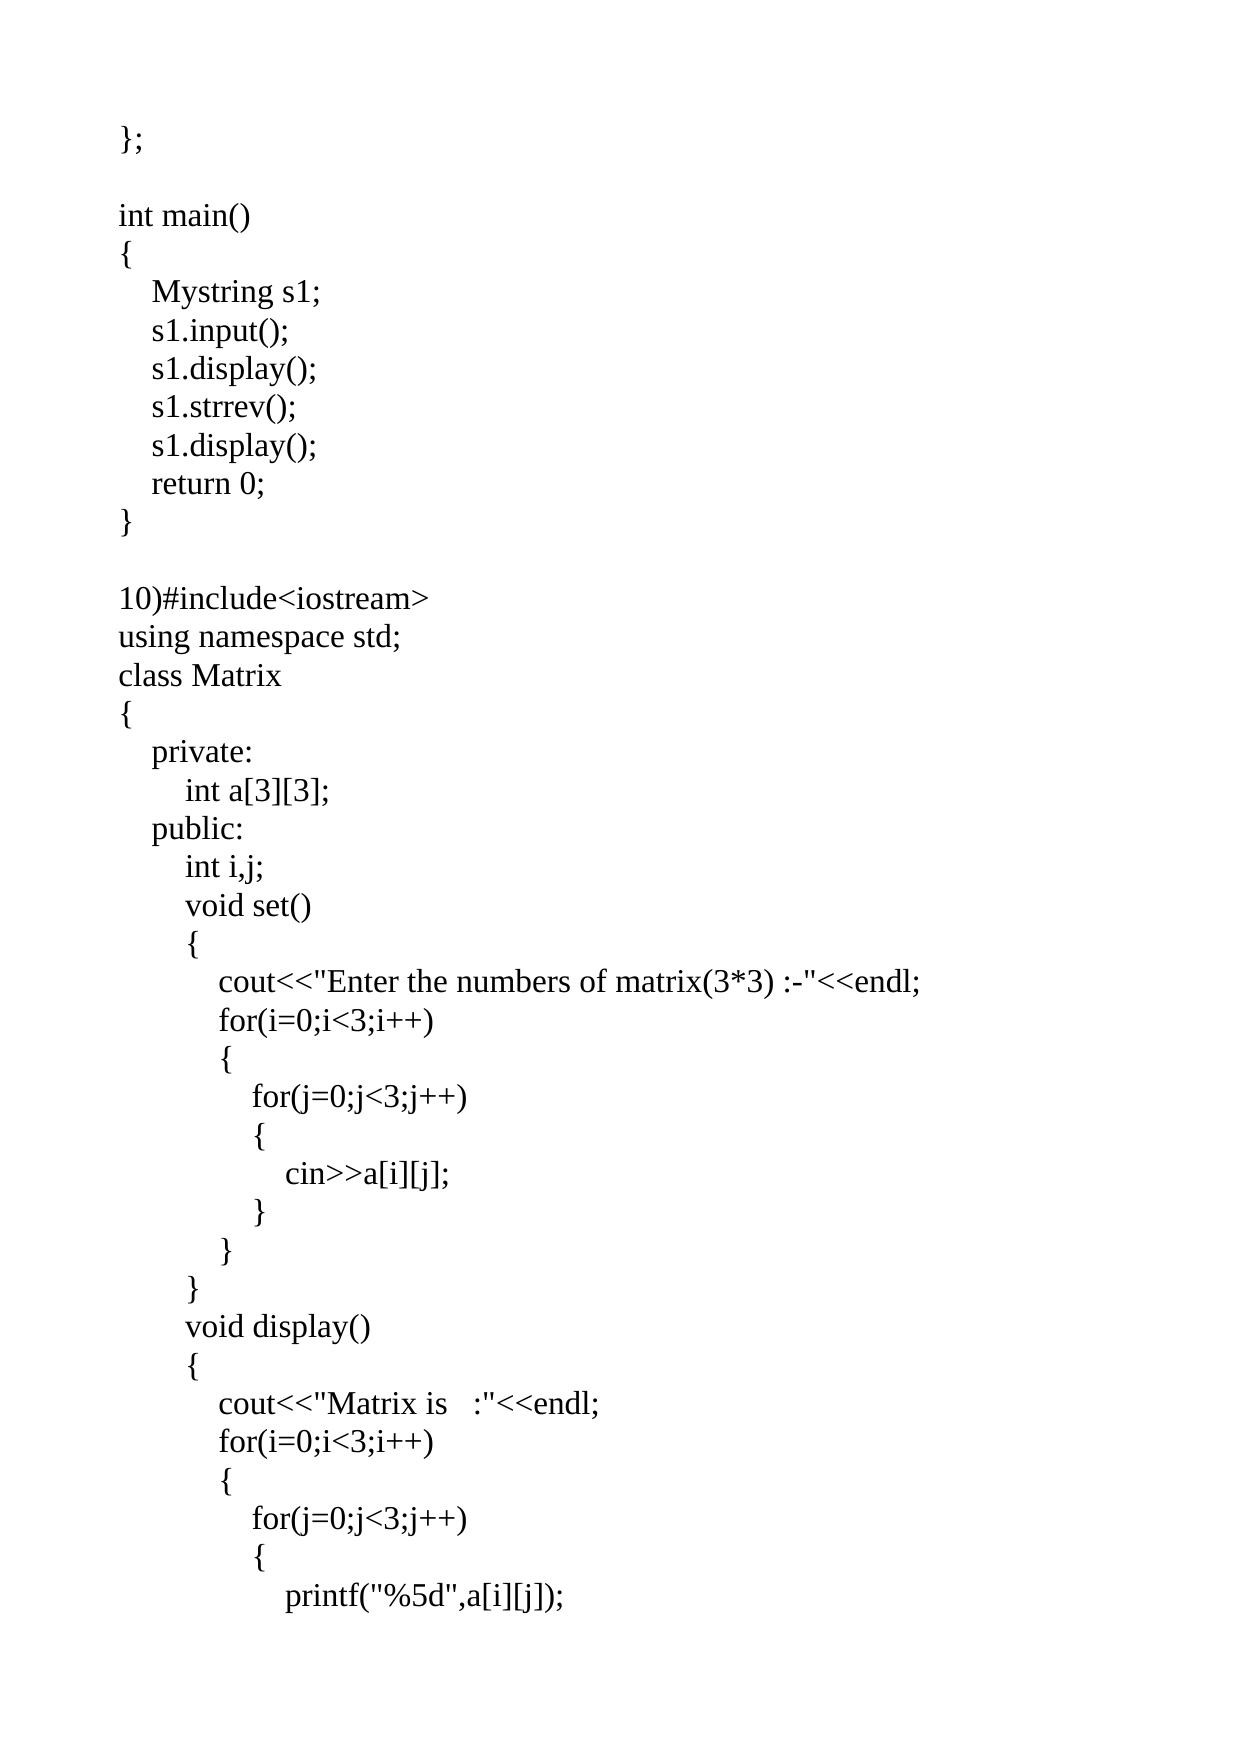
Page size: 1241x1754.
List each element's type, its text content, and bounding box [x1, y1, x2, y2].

text s1.input(); [118, 310, 1122, 348]
text int main() [118, 195, 1122, 233]
text s1.display(); [118, 348, 1122, 386]
text printf("%5d",a[i][j]); [118, 1575, 1122, 1613]
text public: [118, 808, 1122, 846]
text return 0; [118, 463, 1122, 501]
text cin>>a[i][j]; [118, 1153, 1122, 1191]
text s1.strrev(); [118, 386, 1122, 425]
text for(i=0;i<3;i++) [118, 1000, 1122, 1038]
text cout<<"Enter the numbers of matrix(3*3) :-"<<endl; [118, 961, 1122, 1000]
text for(i=0;i<3;i++) [118, 1421, 1122, 1460]
text 10)#include<iostream> [118, 578, 1122, 616]
text }; [118, 118, 1122, 156]
text class Matrix [118, 655, 1122, 693]
text { [118, 1038, 1122, 1076]
text Mystring s1; [118, 271, 1122, 310]
text cout<<"Matrix is :"<<endl; [118, 1383, 1122, 1421]
text int i,j; [118, 846, 1122, 885]
text using namespace std; [118, 616, 1122, 655]
text s1.display(); [118, 425, 1122, 463]
text } [118, 1230, 1122, 1268]
text { [118, 1536, 1122, 1575]
text { [118, 1345, 1122, 1383]
text { [118, 693, 1122, 731]
text { [118, 233, 1122, 271]
text { [118, 1460, 1122, 1498]
text private: [118, 731, 1122, 770]
text for(j=0;j<3;j++) [118, 1076, 1122, 1115]
text for(j=0;j<3;j++) [118, 1498, 1122, 1536]
text { [118, 923, 1122, 961]
text int a[3][3]; [118, 770, 1122, 808]
text } [118, 1268, 1122, 1306]
text void set() [118, 885, 1122, 923]
text } [118, 1191, 1122, 1230]
text } [118, 501, 1122, 540]
text { [118, 1115, 1122, 1153]
text void display() [118, 1306, 1122, 1345]
